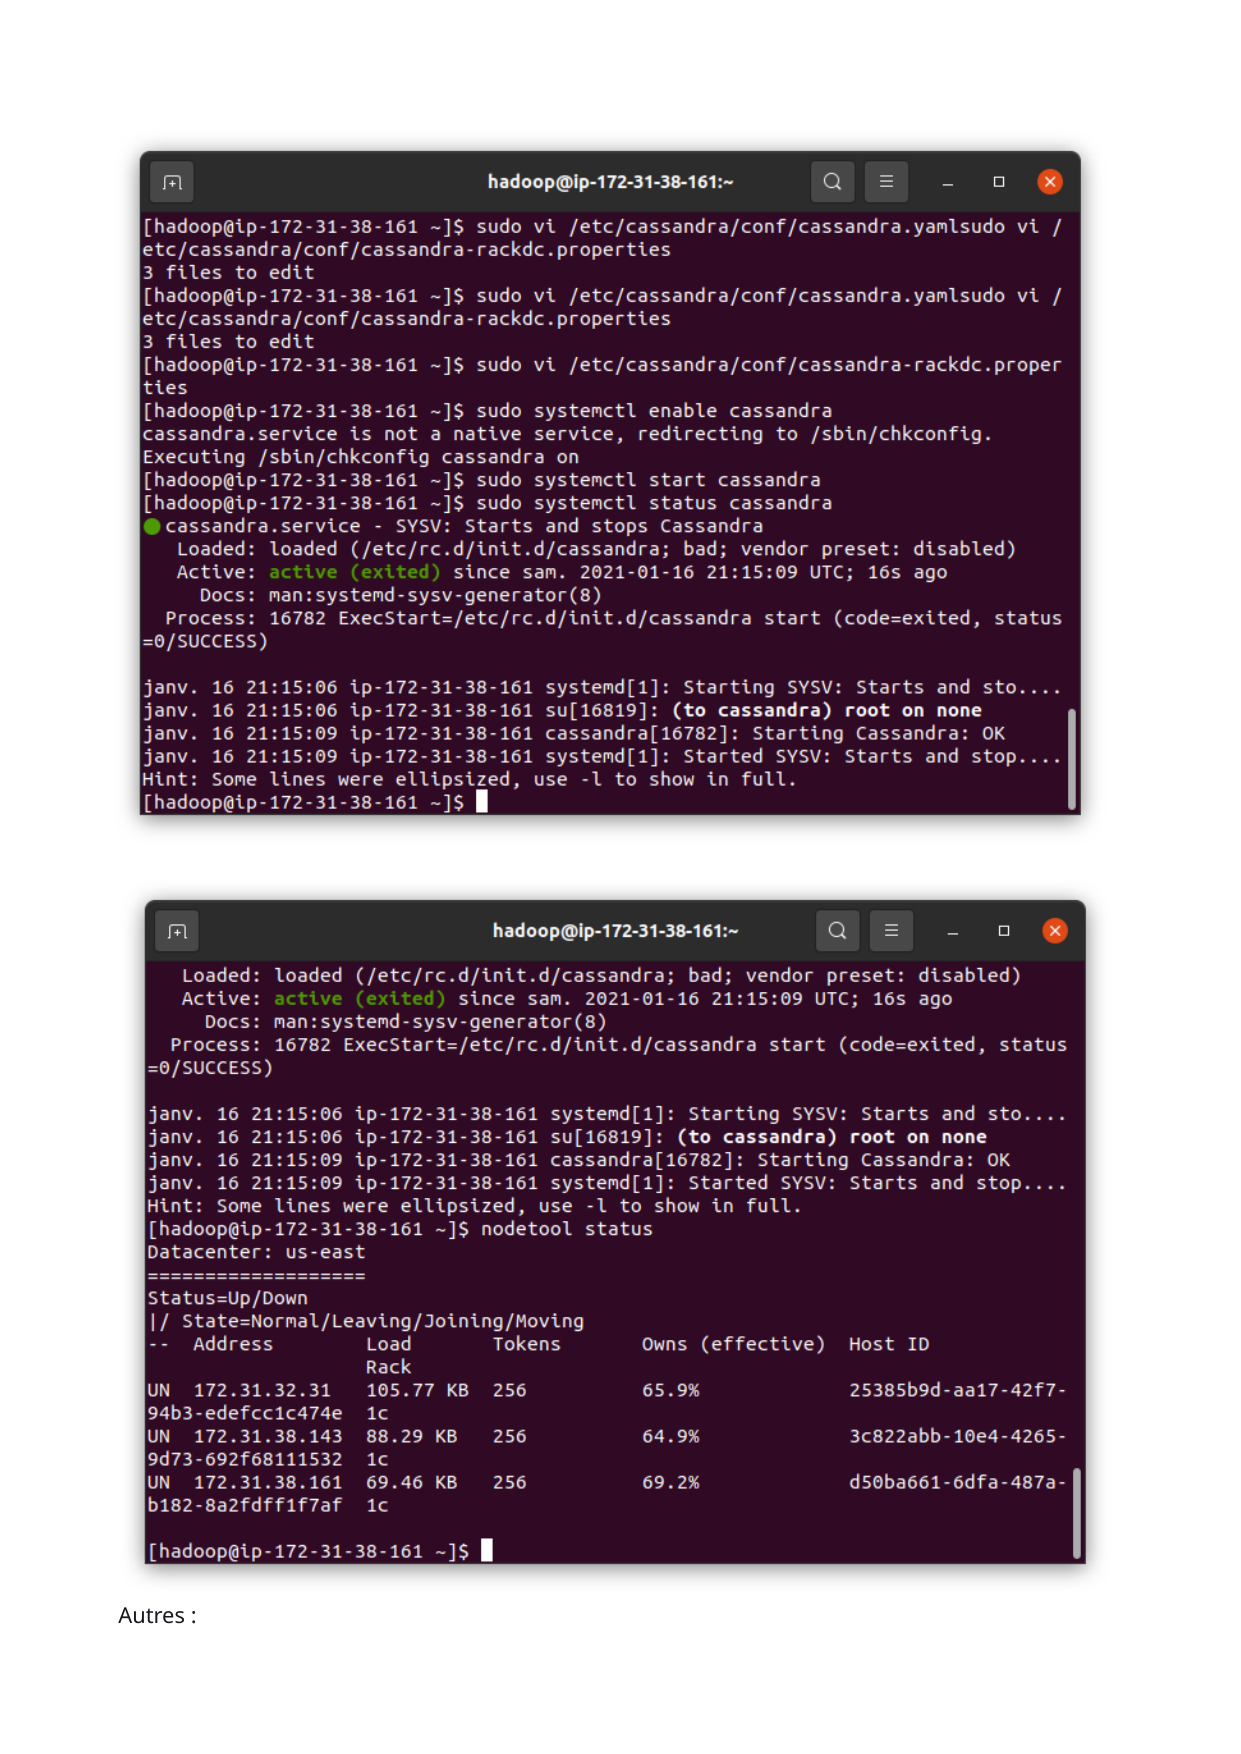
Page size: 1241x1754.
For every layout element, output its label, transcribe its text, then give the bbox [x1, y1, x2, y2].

text Autres : [118, 177, 1122, 1629]
